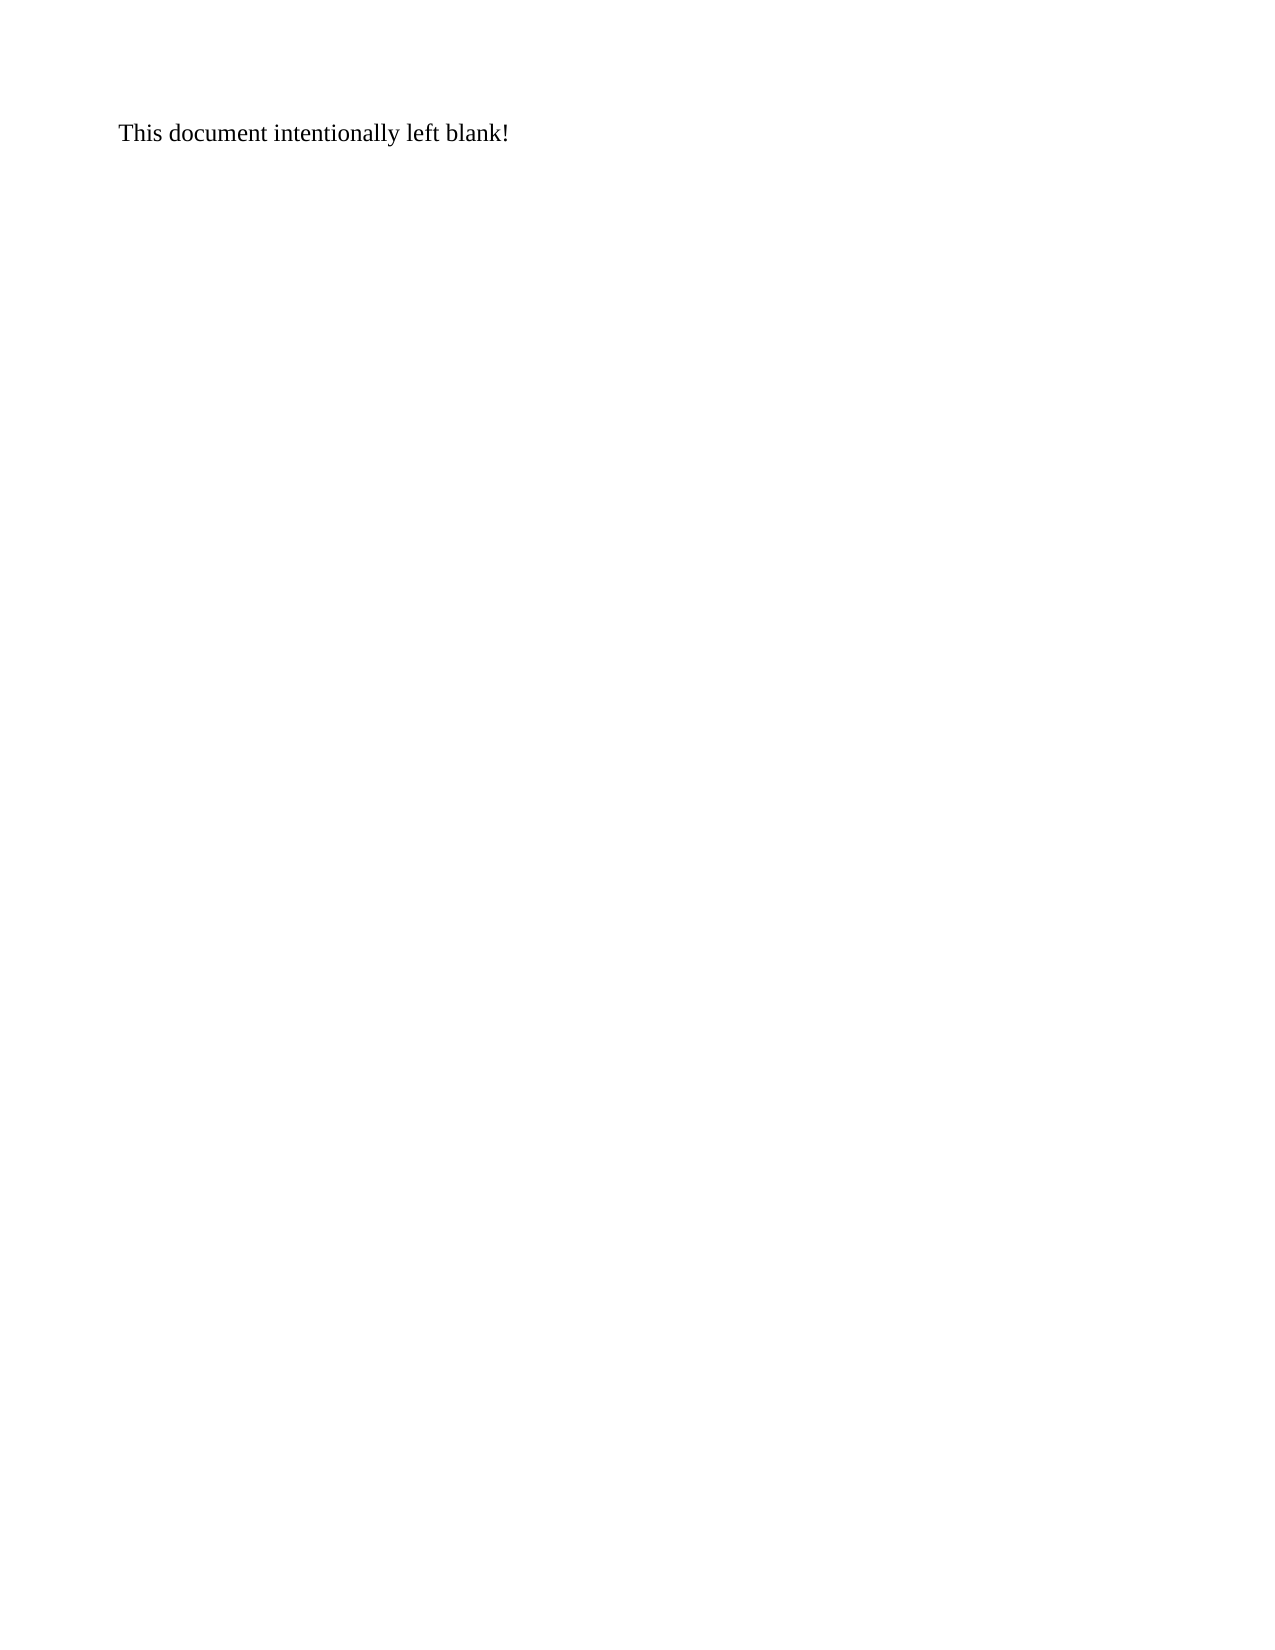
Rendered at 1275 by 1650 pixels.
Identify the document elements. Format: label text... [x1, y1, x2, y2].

text This document intentionally left blank! [118, 118, 1157, 147]
